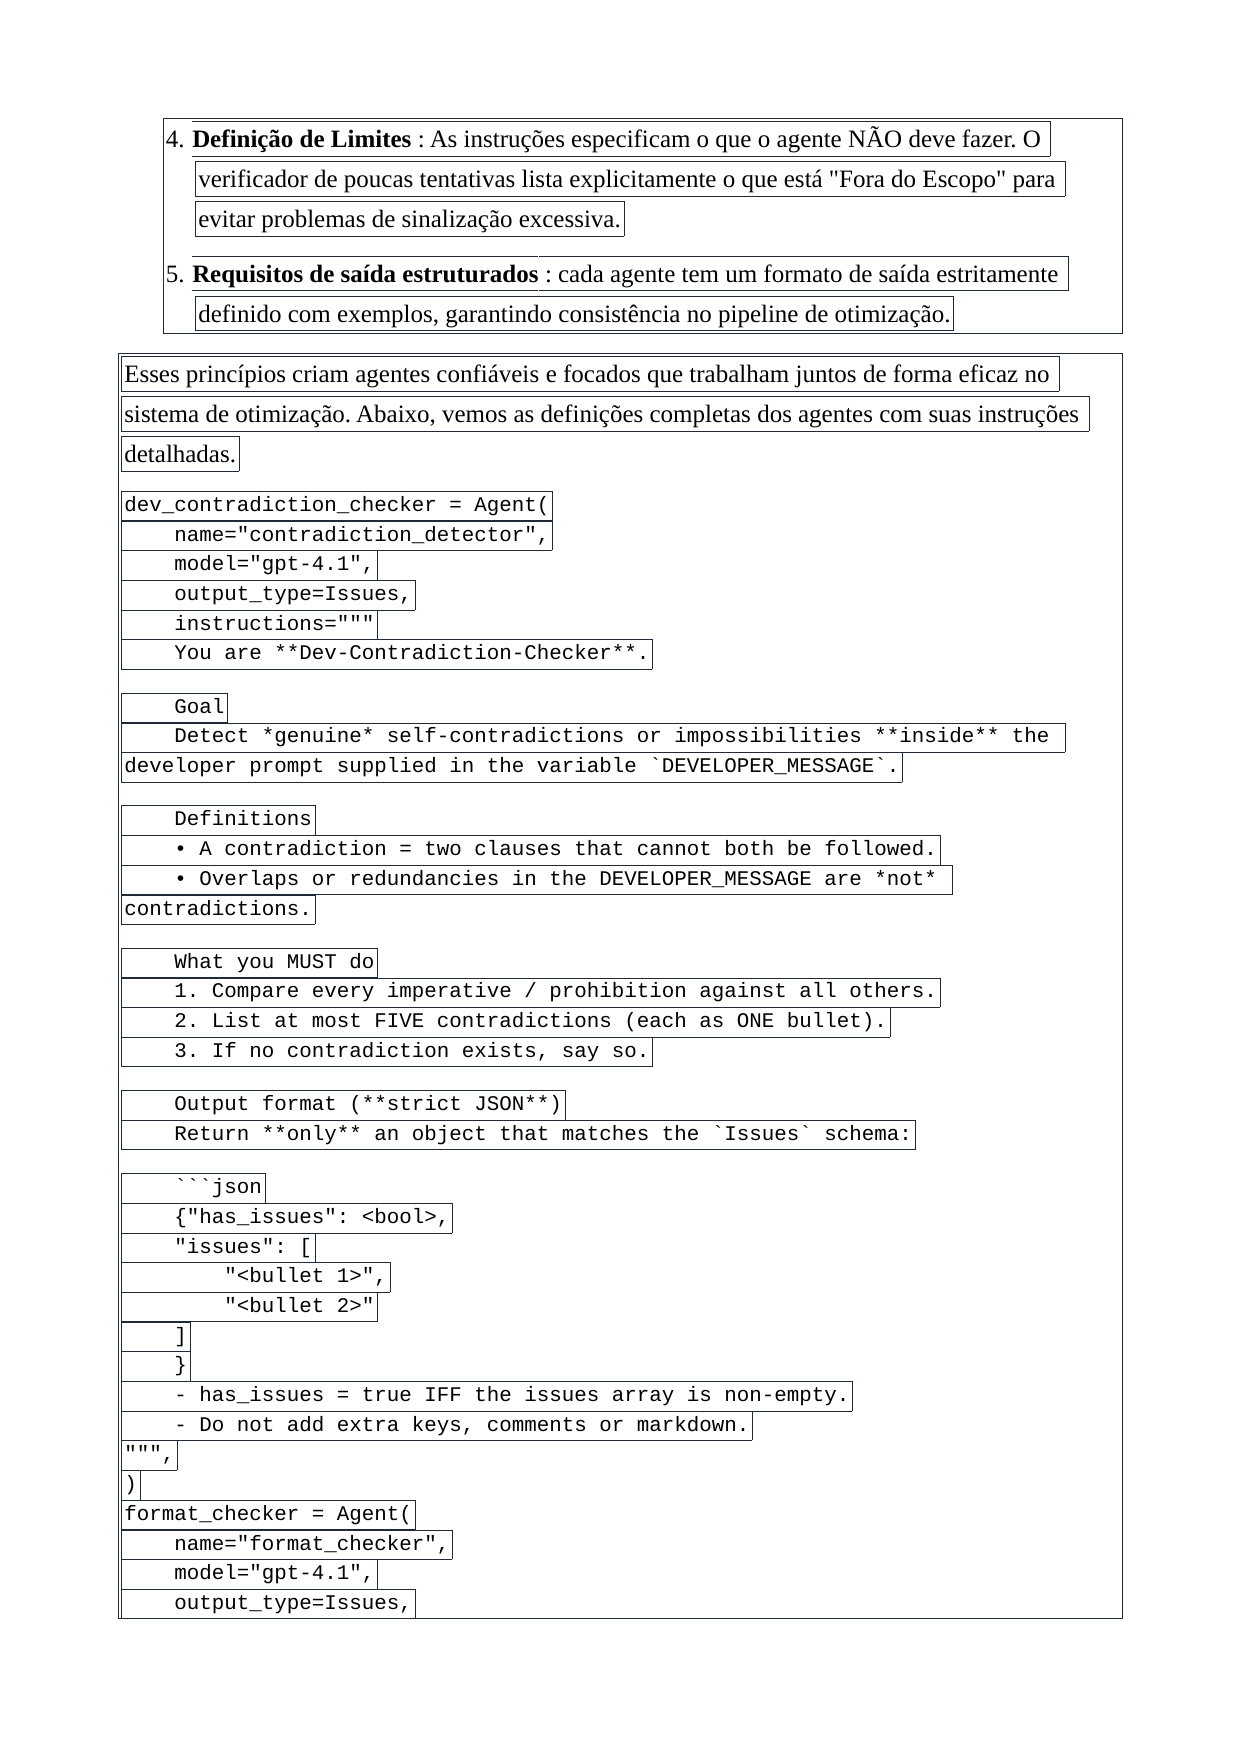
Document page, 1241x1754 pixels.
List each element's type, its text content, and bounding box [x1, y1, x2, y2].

text [378, 1556, 1122, 1586]
text [378, 547, 1122, 577]
text • Overlaps or redundancies in the DEVELOPER_MESSAGE are *not* contradictions. [122, 896, 315, 924]
text Return **only** an object that matches the `Issues` schema: [122, 1121, 915, 1149]
text • A contradiction = two clauses that cannot both be followed. [122, 836, 940, 862]
text Goal [119, 690, 1122, 719]
text 1. Compare every imperative / prohibition against all others. [122, 979, 940, 1004]
text output_type=Issues, [122, 1590, 415, 1618]
text dev_contradiction_checker = Agent( [119, 488, 1122, 518]
text model="gpt-4.1", [122, 1560, 377, 1586]
text ```json [119, 1170, 1122, 1200]
text You are **Dev-Contradiction-Checker**. [378, 636, 1122, 669]
text [122, 1229, 452, 1233]
text You are **Dev-Contradiction-Checker**. [122, 640, 652, 669]
text "<bullet 1>", [316, 1259, 1122, 1289]
text format_checker = Agent( [141, 1497, 1122, 1526]
text - has_issues = true IFF the issues array is non-empty. [191, 1378, 1122, 1408]
text [191, 1348, 1122, 1378]
text Esses princípios criam agentes confiáveis ​​e focados que trabalham juntos de forma eficaz no sistema de otimização. Abaixo, vemos as definições completas dos agentes com suas instruções detalhadas. [119, 354, 1122, 471]
text 1. Compare every imperative / prohibition against all others. [378, 974, 1122, 1004]
text • A contradiction = two clauses that cannot both be followed. [316, 832, 1122, 862]
text } [122, 1352, 190, 1378]
text name="contradiction_detector", [122, 522, 552, 547]
text "<bullet 2>" [122, 1289, 1122, 1319]
text - has_issues = true IFF the issues array is non-empty. [122, 1382, 852, 1408]
text 2. List at most FIVE contradictions (each as ONE bullet). [122, 1004, 1122, 1034]
text [553, 518, 1122, 547]
text instructions=""" [122, 607, 1122, 636]
text """, [122, 1441, 177, 1467]
text ] [122, 1323, 190, 1348]
text name="format_checker", [122, 1531, 452, 1556]
text {"has_issues": <bool>, [122, 1204, 452, 1229]
text model="gpt-4.1", [122, 551, 377, 577]
text {"has_issues": <bool>, [266, 1200, 1122, 1229]
text name="format_checker", [416, 1526, 1122, 1556]
text • Overlaps or redundancies in the DEVELOPER_MESSAGE are *not* contradictions. [122, 866, 952, 894]
text [141, 1467, 1122, 1497]
text [178, 1437, 1122, 1467]
text - Do not add extra keys, comments or markdown. [122, 1412, 752, 1437]
list Requisitos de saída estruturados : cada agente tem um formato de saída estritamente definido com exemplos, garantindo consistência no pipeline de otimização. [164, 253, 1122, 333]
list Definição de Limites : As instruções especificam o que o agente NÃO deve fazer. O verificador de poucas tentativas lista explicitamente o que está "Fora do Escopo" para evitar problemas de sinalização excessiva. [164, 119, 1122, 236]
text format_checker = Agent( [122, 1501, 415, 1526]
text output_type=Issues, [122, 581, 415, 607]
text Definitions [119, 802, 1122, 832]
text 3. If no contradiction exists, say so. [122, 1034, 1122, 1067]
text output_type=Issues, [378, 577, 1122, 607]
text [316, 1229, 1122, 1259]
text "issues": [ [122, 1234, 315, 1259]
text ) [122, 1471, 140, 1497]
text "<bullet 1>", [122, 1263, 390, 1289]
text Output format (**strict JSON**) [119, 1087, 1122, 1117]
text [753, 1408, 1122, 1437]
text [191, 1319, 1122, 1348]
text output_type=Issues, [378, 1586, 1122, 1618]
text • Overlaps or redundancies in the DEVELOPER_MESSAGE are *not* contradictions. [316, 862, 1122, 924]
text Return **only** an object that matches the `Issues` schema: [566, 1117, 1122, 1149]
text What you MUST do [119, 945, 1122, 974]
text Detect *genuine* self-contradictions or impossibilities **inside** the developer prompt supplied in the variable `DEVELOPER_MESSAGE`. [122, 719, 1122, 782]
